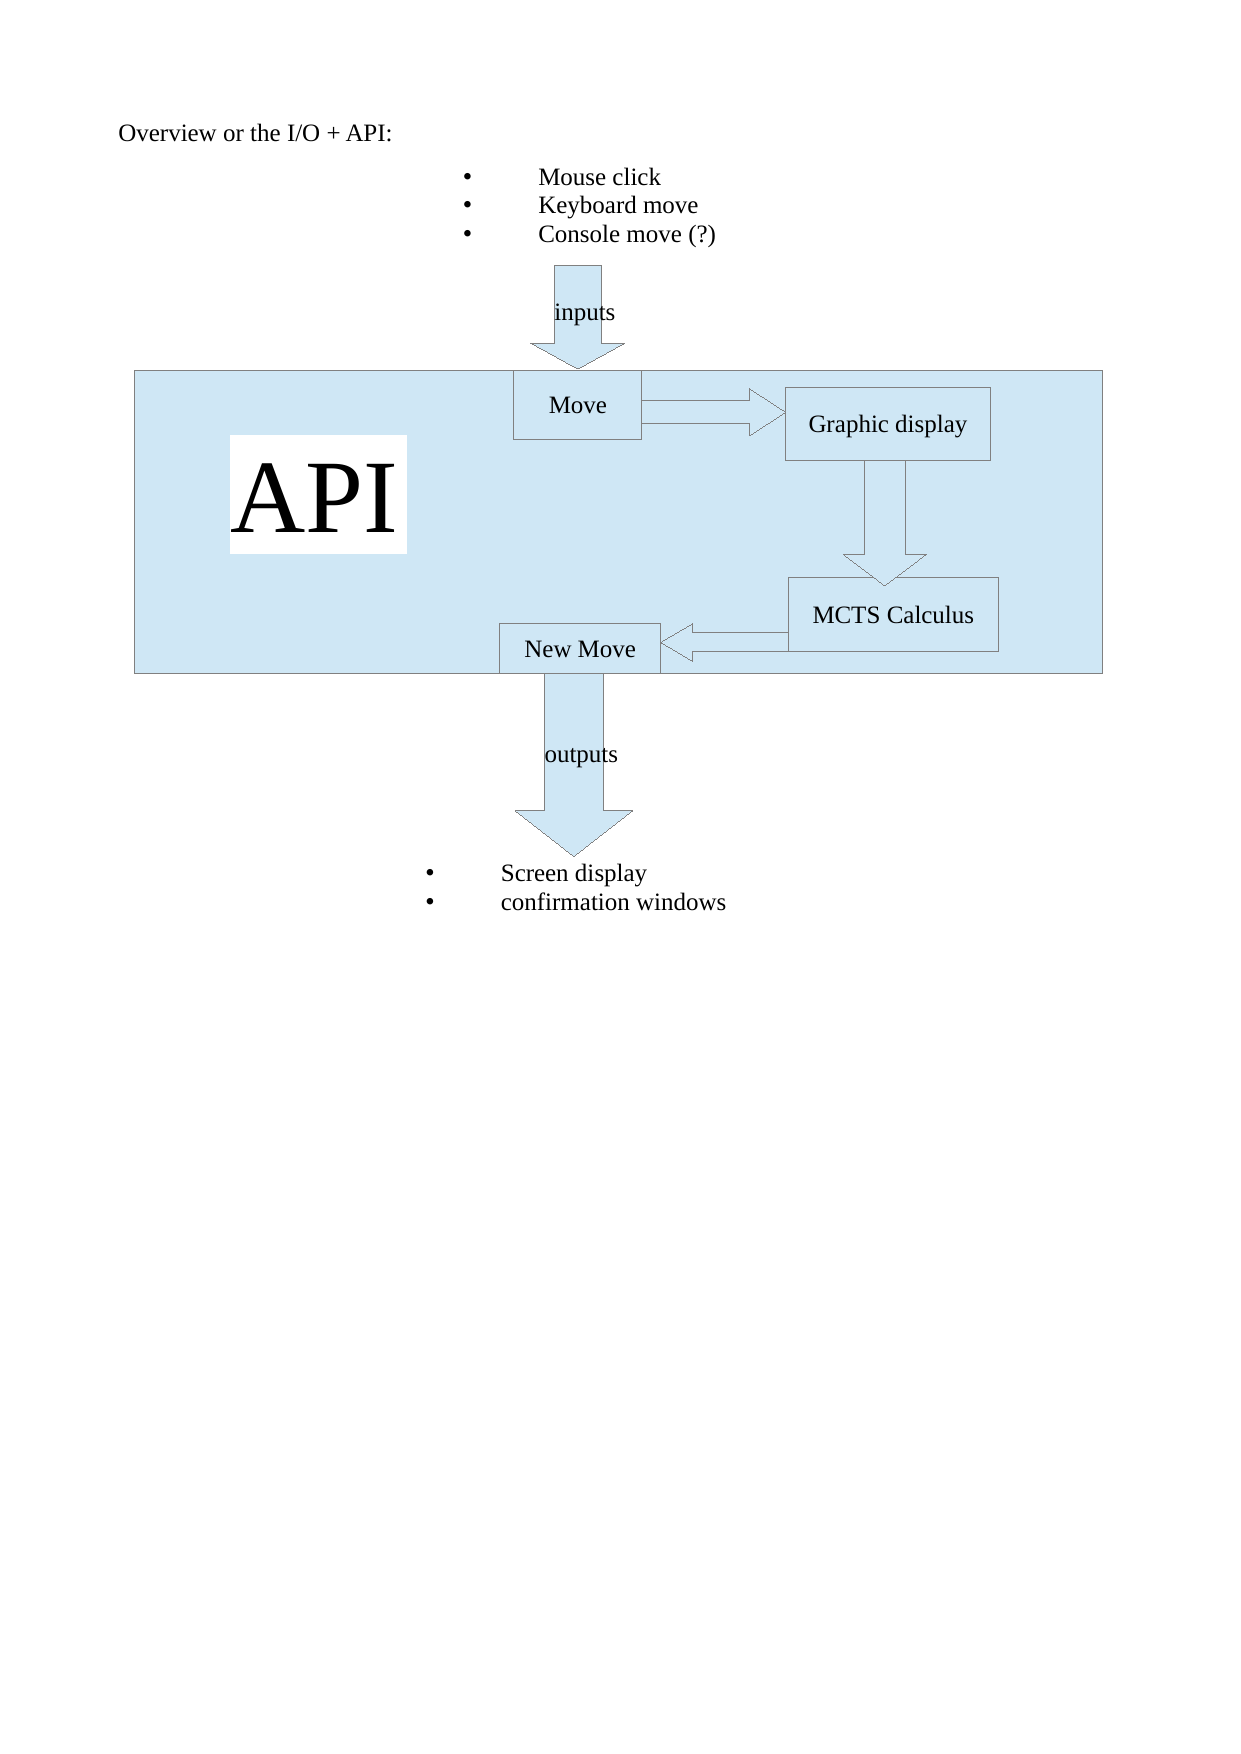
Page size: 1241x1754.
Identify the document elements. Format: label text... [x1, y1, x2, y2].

list confirmation windows [426, 887, 742, 916]
list Screen display [426, 858, 742, 887]
list Console move (?) [463, 219, 725, 248]
text API [230, 435, 407, 554]
text Overview or the I/O + API: [118, 118, 1122, 147]
list Mouse click [463, 162, 725, 190]
list Keyboard move [463, 190, 725, 219]
